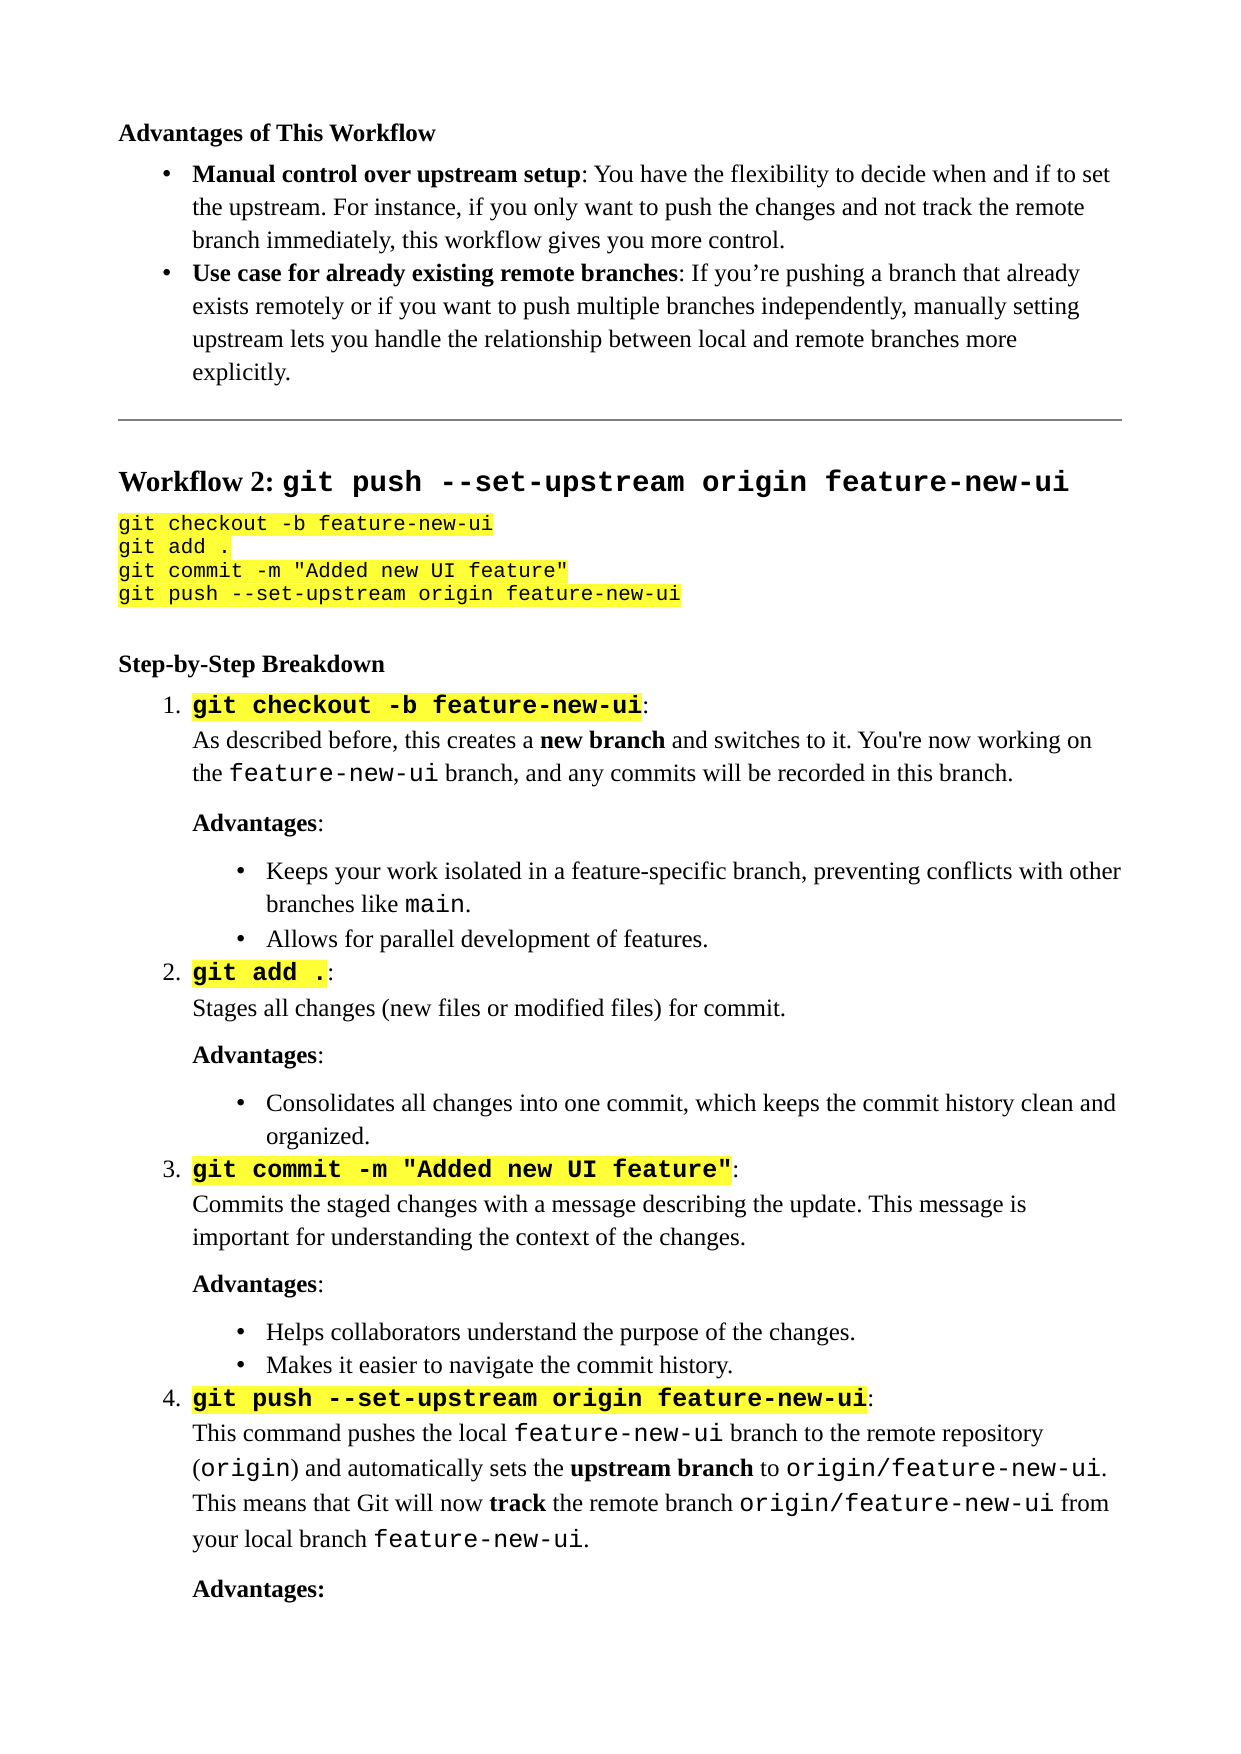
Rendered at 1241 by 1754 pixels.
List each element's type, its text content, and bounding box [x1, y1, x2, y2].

list Makes it easier to navigate the commit history. [236, 1350, 1122, 1379]
list Helps collaborators understand the purpose of the changes. [236, 1317, 1122, 1346]
list git add .: Stages all changes (new files or modified files) for commit. [162, 957, 1122, 1021]
list Use case for already existing remote branches: If you’re pushing a branch that already exists remotely or if you want to push multiple branches independently, manually setting upstream lets you handle the relationship between local and remote branches more explicitly. [162, 258, 1122, 386]
list Advantages: [162, 808, 1122, 837]
text git checkout -b feature-new-ui [118, 512, 1122, 536]
text git push --set-upstream origin feature-new-ui [118, 583, 1122, 607]
list Keeps your work isolated in a feature-specific branch, preventing conflicts with other branches like main. [236, 856, 1122, 920]
text git add . [118, 536, 1122, 560]
list git checkout -b feature-new-ui: As described before, this creates a new branch and switches to it. You're now working on the feature-new-ui branch, and any commits will be recorded in this branch. [162, 690, 1122, 789]
subtitle Step-by-Step Breakdown [118, 649, 1122, 678]
list Manual control over upstream setup: You have the flexibility to decide when and if to set the upstream. For instance, if you only want to push the changes and not track the remote branch immediately, this workflow gives you more control. [162, 159, 1122, 254]
list git push --set-upstream origin feature-new-ui: This command pushes the local feature-new-ui branch to the remote repository (origin) and automatically sets the upstream branch to origin/feature-new-ui. This means that Git will now track the remote branch origin/feature-new-ui from your local branch feature-new-ui. [162, 1383, 1122, 1554]
list Advantages: [162, 1574, 1122, 1602]
list Advantages: [162, 1040, 1122, 1069]
list Consolidates all changes into one commit, which keeps the commit history clean and organized. [236, 1088, 1122, 1149]
subtitle Workflow 2: git push --set-upstream origin feature-new-ui [118, 464, 1122, 500]
list Advantages: [162, 1269, 1122, 1298]
list Allows for parallel development of features. [236, 924, 1122, 953]
text git commit -m "Added new UI feature" [118, 560, 1122, 583]
list git commit -m "Added new UI feature": Commits the staged changes with a message describing the update. This message is important for understanding the context of the changes. [162, 1154, 1122, 1251]
subtitle Advantages of This Workflow [118, 118, 1122, 147]
